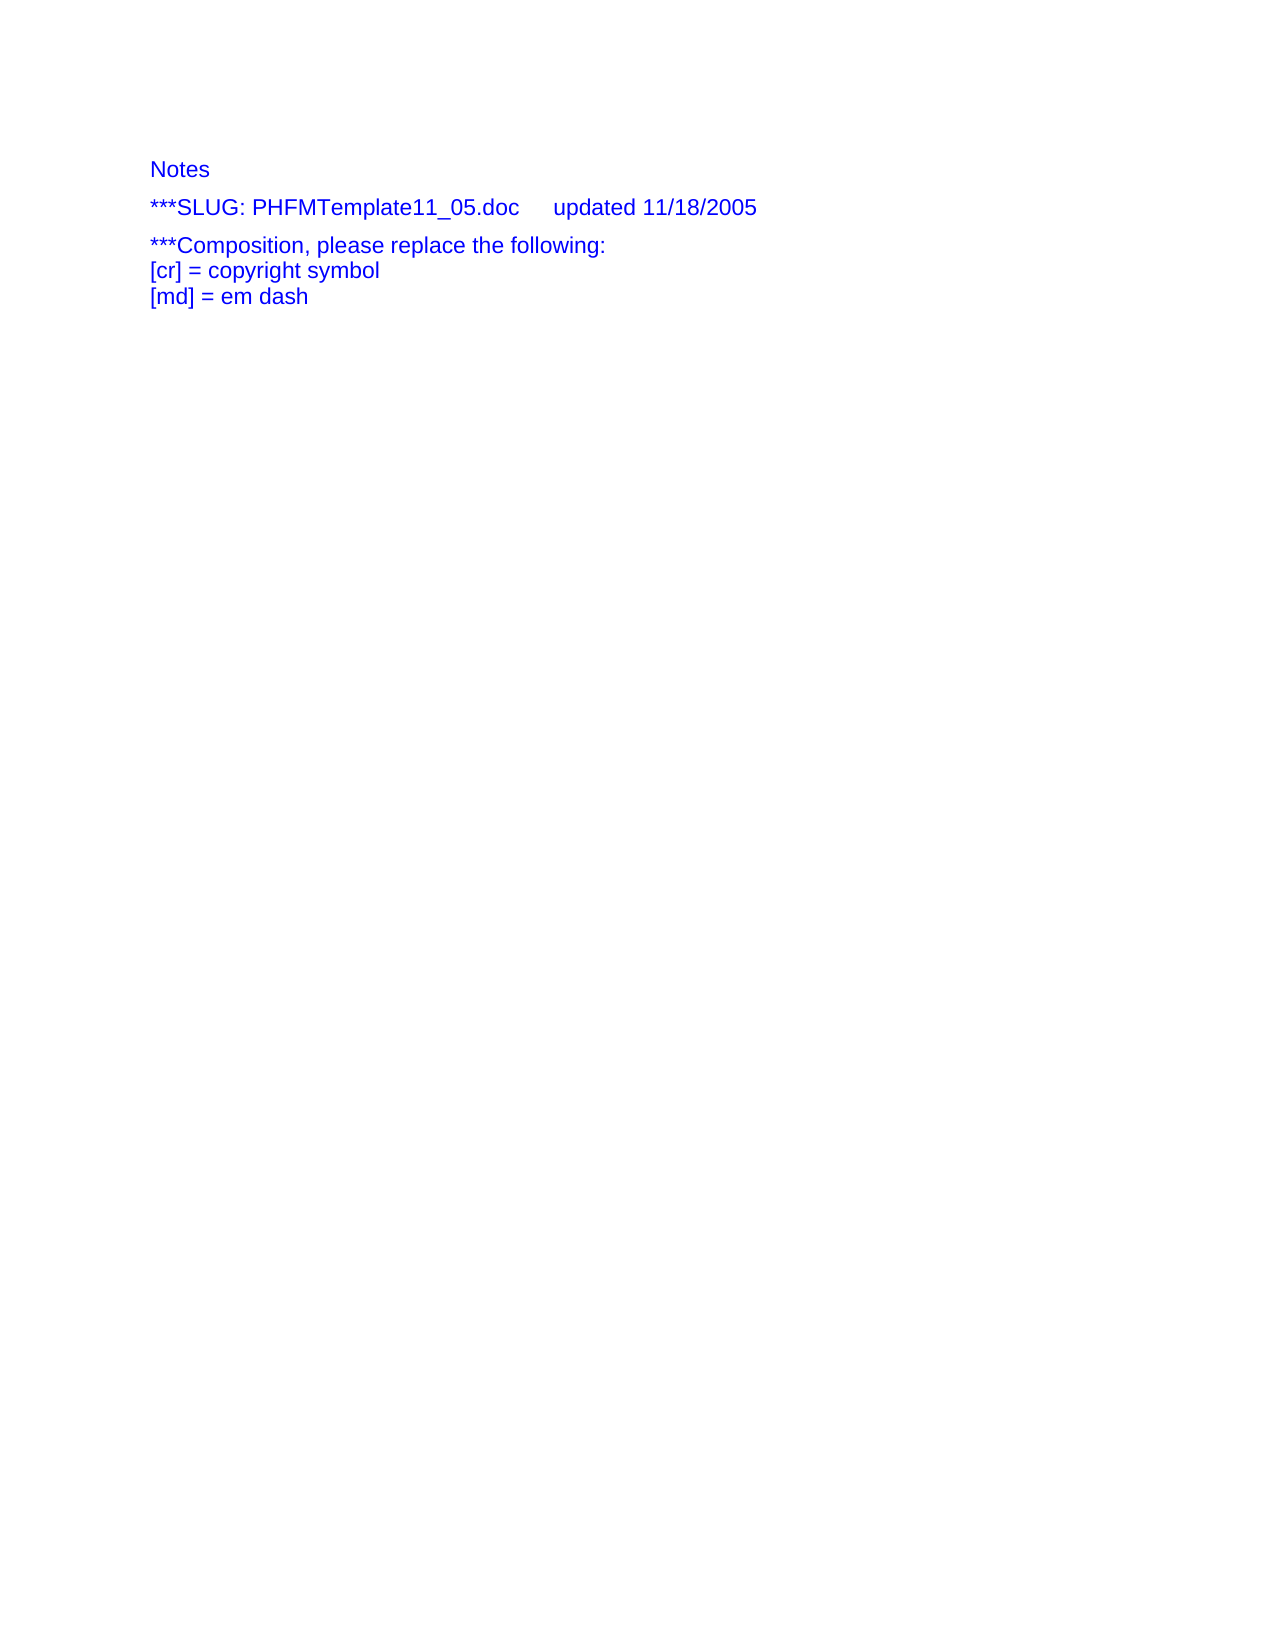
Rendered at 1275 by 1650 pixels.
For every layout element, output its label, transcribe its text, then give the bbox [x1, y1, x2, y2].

text ***SLUG: PHFMTemplate11_05.doc updated 11/18/2005 [150, 194, 1125, 220]
text ***Composition, please replace the following: [cr] = copyright symbol [md] = em dash [150, 232, 1125, 309]
text Notes [150, 156, 1125, 182]
